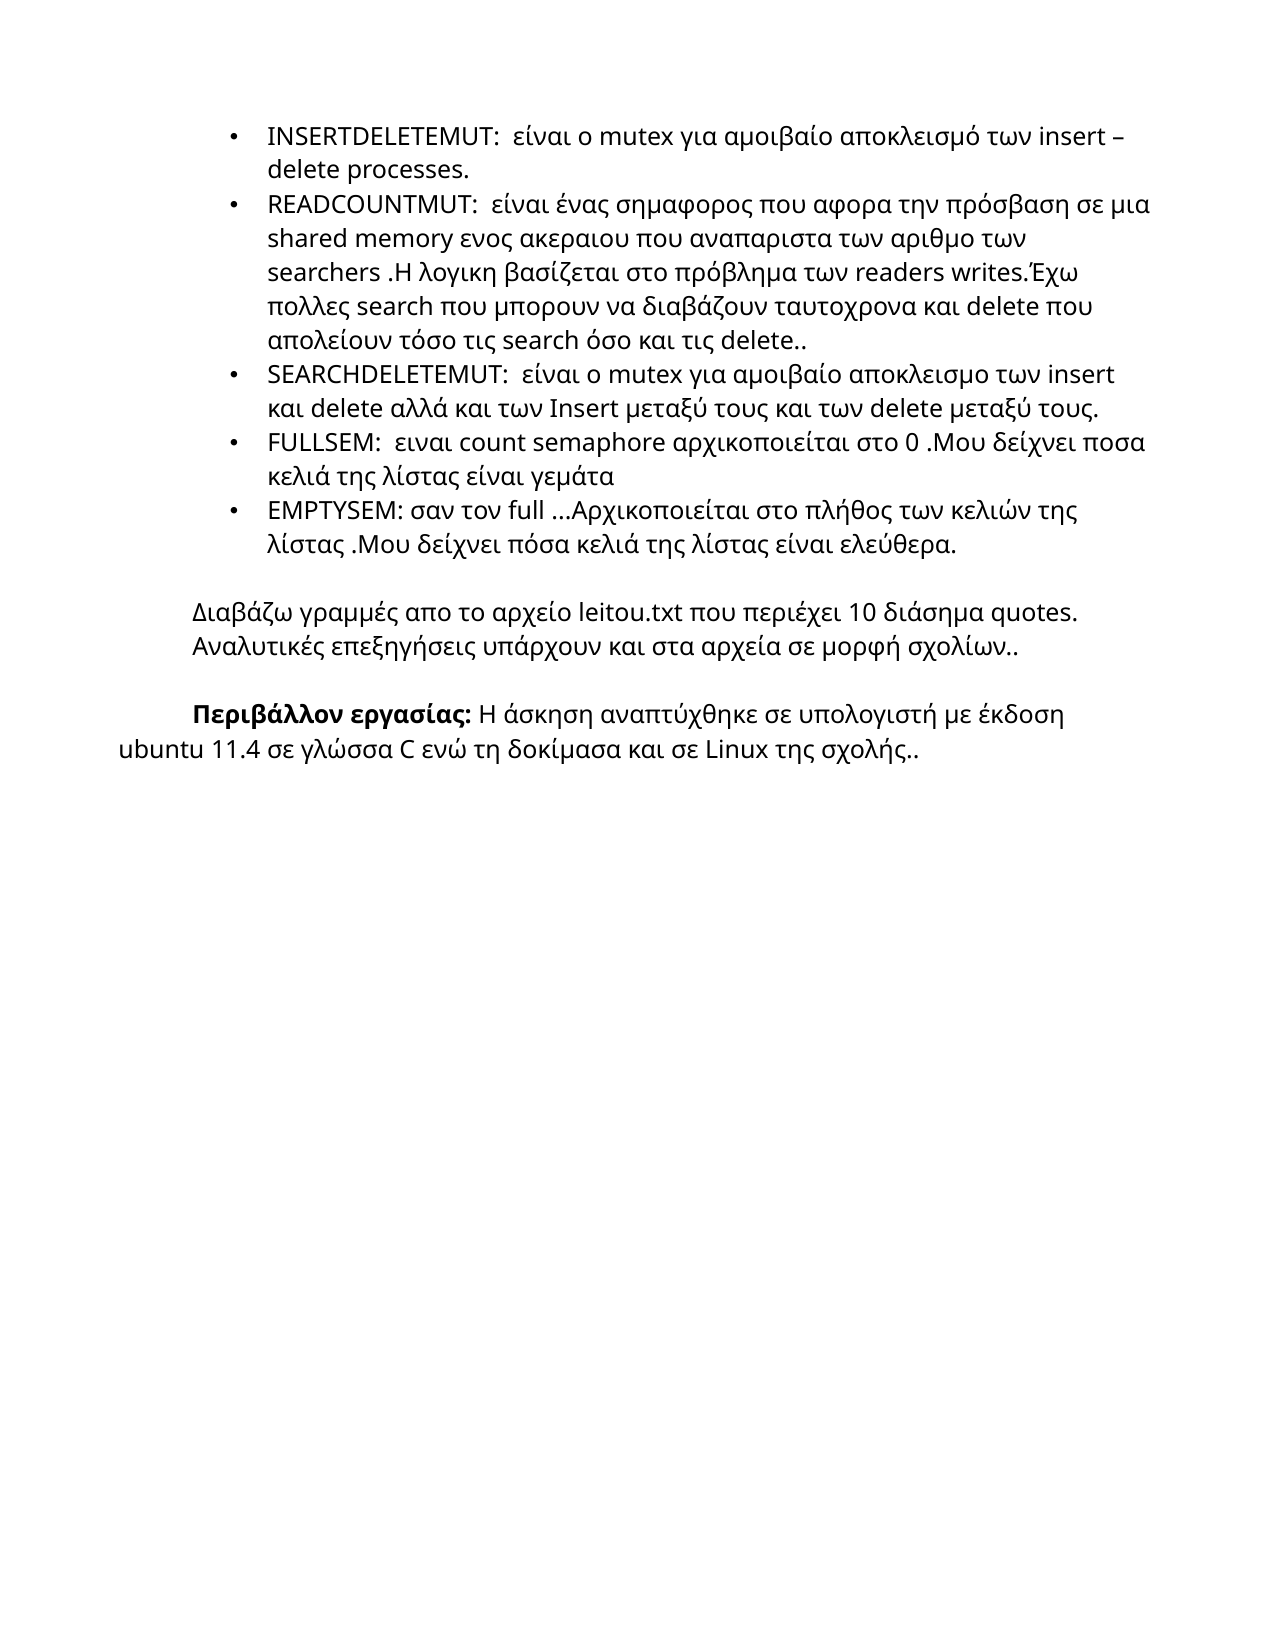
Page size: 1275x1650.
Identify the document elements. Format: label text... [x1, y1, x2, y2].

list FULLSEM: ειναι count semaphore αρχικοποιείται στο 0 .Μου δείχνει ποσα κελιά της λίστας είναι γεμάτα [229, 425, 1157, 493]
text Περιβάλλον εργασίας: Η άσκηση αναπτύχθηκε σε υπολογιστή με έκδοση ubuntu 11.4 σε γλώσσα C ενώ τη δοκίμασα και σε Linux της σχολής.. [118, 697, 1157, 765]
text Διαβάζω γραμμές απο το αρχείο leitou.txt που περιέχει 10 διάσημα quotes. [118, 595, 1157, 629]
text Αναλυτικές επεξηγήσεις υπάρχουν και στα αρχεία σε μορφή σχολίων.. [118, 629, 1157, 663]
list INSERTDELETEMUT: είναι ο mutex για αμοιβαίο αποκλεισμό των insert – delete processes. [229, 118, 1157, 186]
list SEARCHDELETEMUT: είναι ο mutex για αμοιβαίο αποκλεισμο των insert και delete αλλά και των Insert μεταξύ τους και των delete μεταξύ τους. [229, 357, 1157, 425]
list READCOUNTMUT: είναι ένας σημαφορος που αφορα την πρόσβαση σε μια shared memory ενος ακεραιου που αναπαριστα των αριθμο των searchers .Η λογικη βασίζεται στο πρόβλημα των readers writes.Έχω πολλες search που μπορουν να διαβάζουν ταυτοχρονα και delete που απολείουν τόσο τις search όσο και τις delete.. [229, 186, 1157, 357]
list ΕMPTYSEM: σαν τον full ...Αρχικοποιείται στο πλήθος των κελιών της λίστας .Μου δείχνει πόσα κελιά της λίστας είναι ελεύθερα. [229, 493, 1157, 561]
